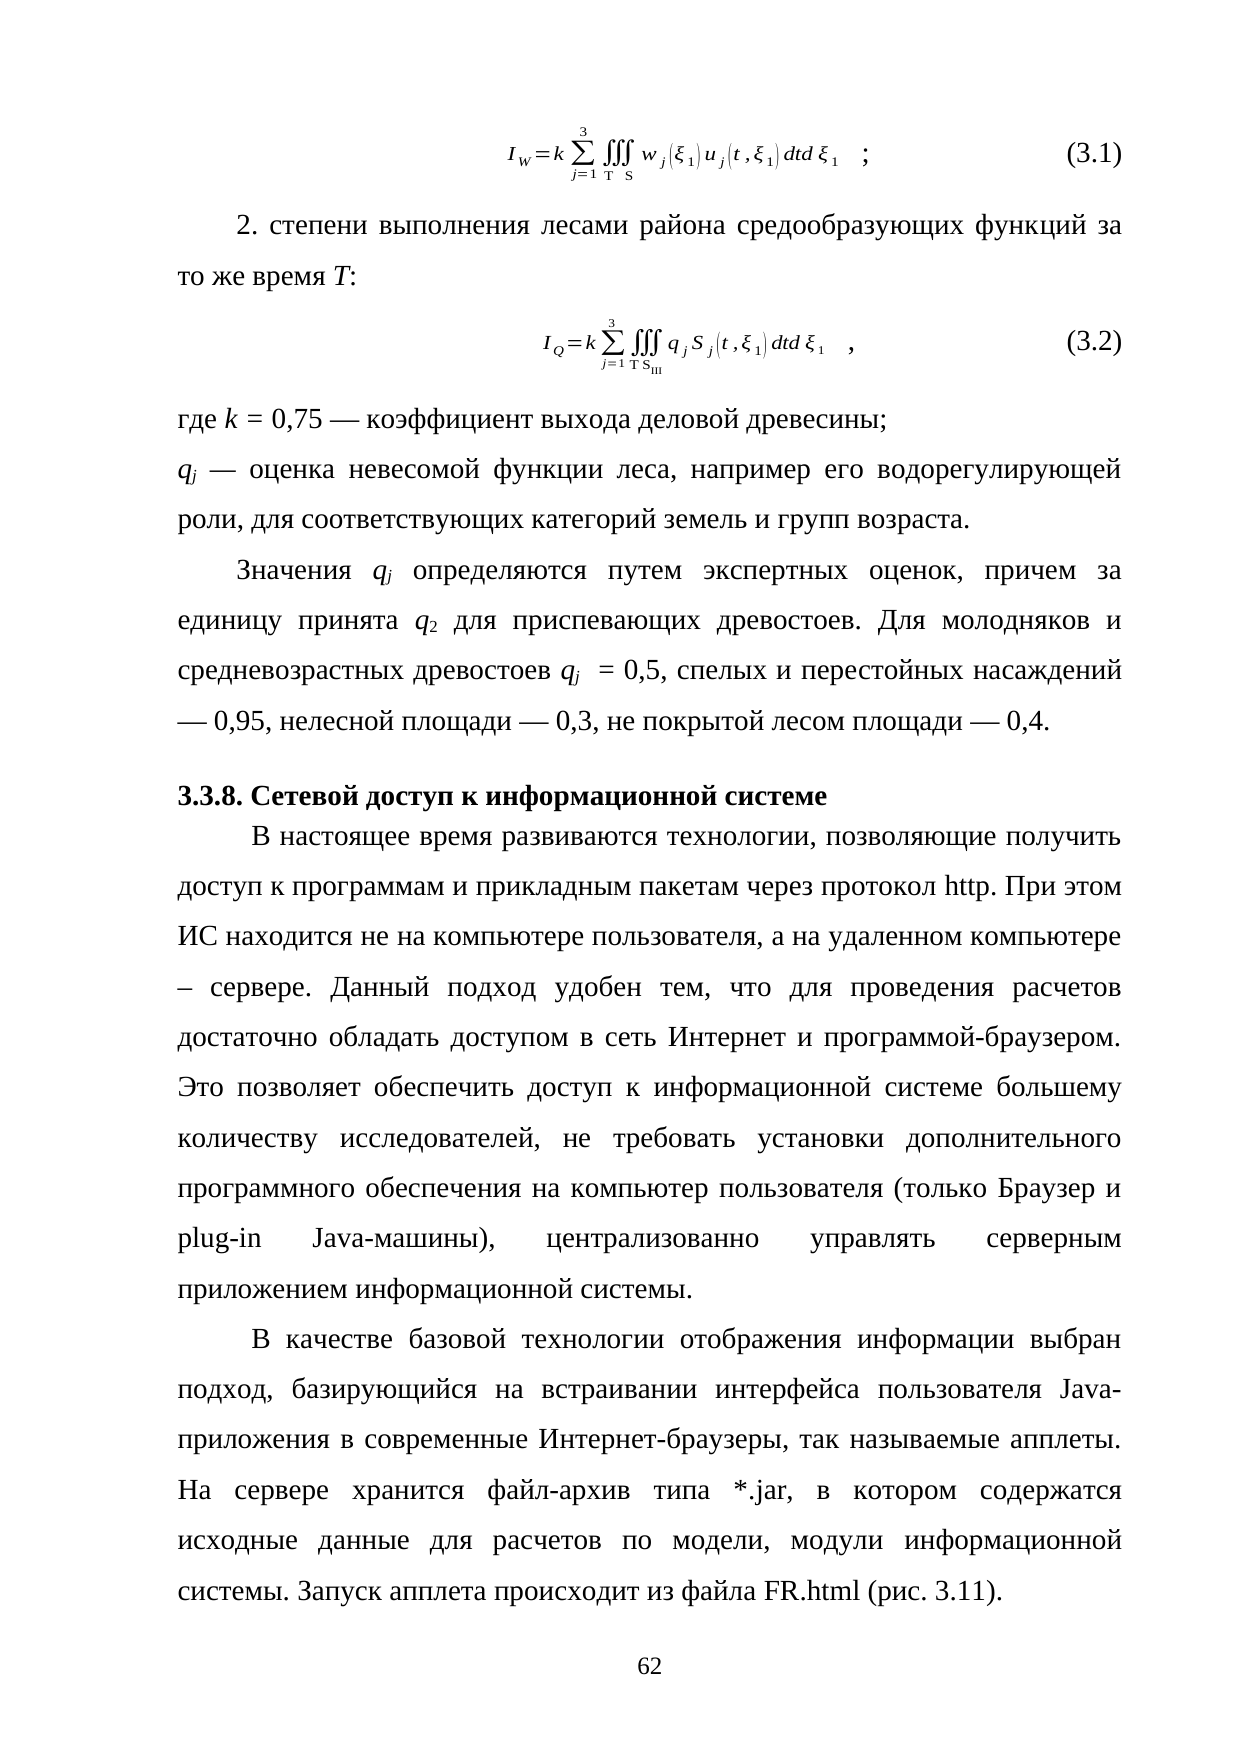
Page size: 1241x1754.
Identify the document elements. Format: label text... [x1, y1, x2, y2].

text Значения qj определяются путем экспертных оценок, причем за единицу принята q2 для приспевающих древостоев. Для молодняков и средневозрастных древостоев qj = 0,5, спелых и пере­стойных насаждений — 0,95, нелесной площади — 0,3, не покры­той лесом площади — 0,4. [177, 552, 1122, 736]
text qj — оценка невесомой функции леса, например его водорегулирующей роли, для соответствующих категорий земель и групп возраста. [177, 451, 1122, 535]
text В качестве базовой технологии отображения информации выбран подход, базирующийся на встраивании интерфейса пользователя Java-приложения в современные Интернет-браузеры, так называемые апплеты. На сервере хранится файл-архив типа *.jar, в котором содержатся исходные данные для расчетов по модели, модули информационной системы. Запуск апплета происходит из файла FR.html (рис. 3.11). [177, 1321, 1122, 1606]
text где k = 0,75 — коэффициент выхода деловой древесины; [177, 401, 1122, 434]
text В настоящее время развиваются технологии, позволяющие получить доступ к программам и прикладным пакетам через протокол http. При этом ИС находится не на компьютере пользователя, а на удаленном компьютере – сервере. Данный подход удобен тем, что для проведения расчетов достаточно обладать доступом в сеть Интернет и программой-браузером. Это позволяет обеспечить доступ к информационной системе большему количеству исследователей, не требовать установки дополнительного программного обеспечения на компьютер пользователя (только Браузер и plug-in Java-машины), централизованно управлять серверным приложением информационной системы. [177, 818, 1122, 1304]
subtitle 3.3.8. Сетевой доступ к информационной системе [177, 778, 1122, 812]
text , (3.2) [177, 308, 1122, 384]
text 2. степени выполнения лесами района средообразующих функ­ций за то же время Т: [177, 207, 1122, 291]
text ; (3.1) [177, 118, 1122, 191]
